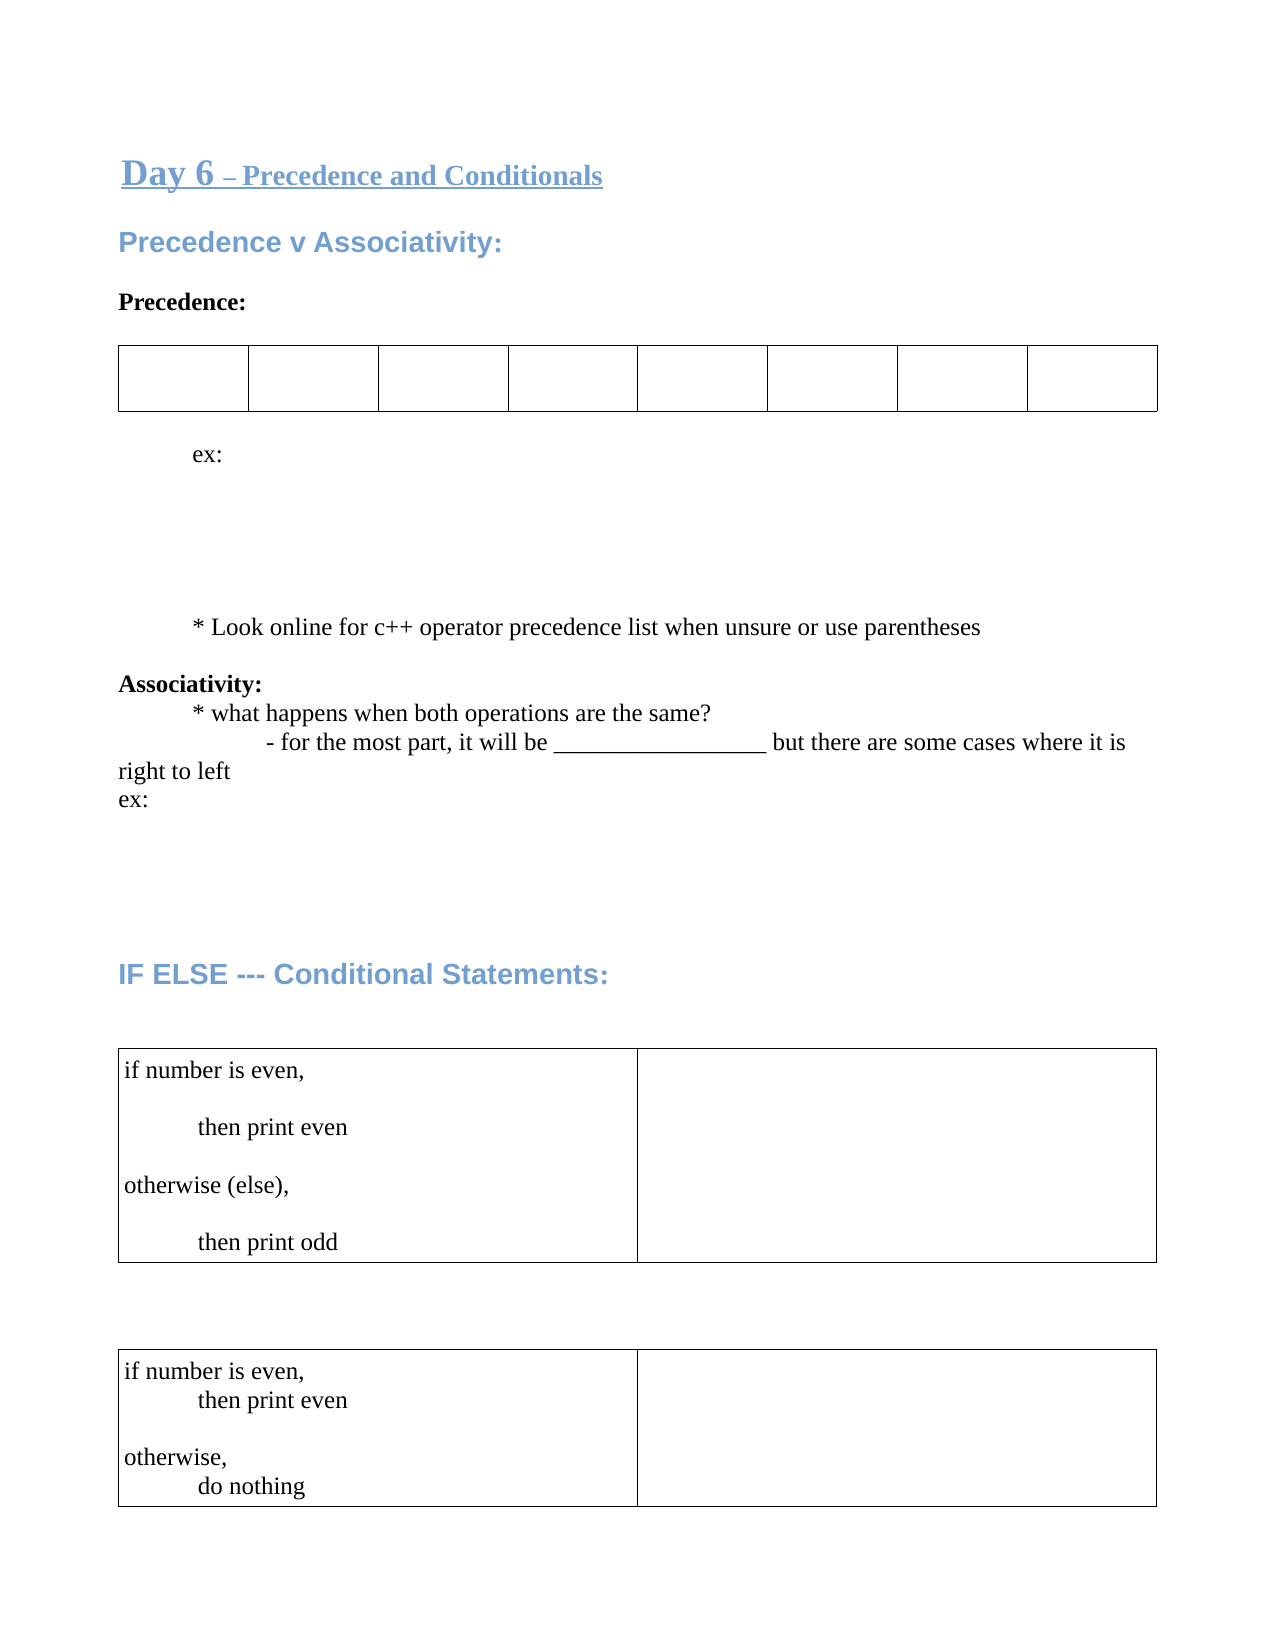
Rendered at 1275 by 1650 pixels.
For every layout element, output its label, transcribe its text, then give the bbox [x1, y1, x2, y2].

table_header if number is even, then print even otherwise, do nothing [119, 1350, 637, 1506]
table_header [638, 1350, 1156, 1506]
table_header [119, 346, 248, 411]
text ex: [118, 439, 1157, 468]
text ex: [118, 784, 1157, 813]
text IF ELSE --- Conditional Statements: [118, 957, 1157, 991]
table_header [1028, 346, 1157, 411]
table_header if number is even, then print even otherwise (else), then print odd [119, 1049, 637, 1262]
table_header [898, 346, 1027, 411]
table_header [768, 346, 897, 411]
table_header [638, 1049, 1156, 1262]
text * Look online for c++ operator precedence list when unsure or use parentheses [118, 612, 1157, 641]
text Precedence v Associativity: [118, 225, 1157, 258]
table_header [509, 346, 637, 411]
text Associativity: [118, 669, 1157, 698]
table_header [638, 346, 767, 411]
text * what happens when both operations are the same? [118, 698, 1157, 727]
text Precedence: [118, 287, 1157, 316]
table_header [379, 346, 508, 411]
text - for the most part, it will be _________________ but there are some cases where it is right to left [118, 727, 1157, 784]
text Day 6 – Precedence and Conditionals [118, 147, 1157, 196]
table_header [249, 346, 378, 411]
